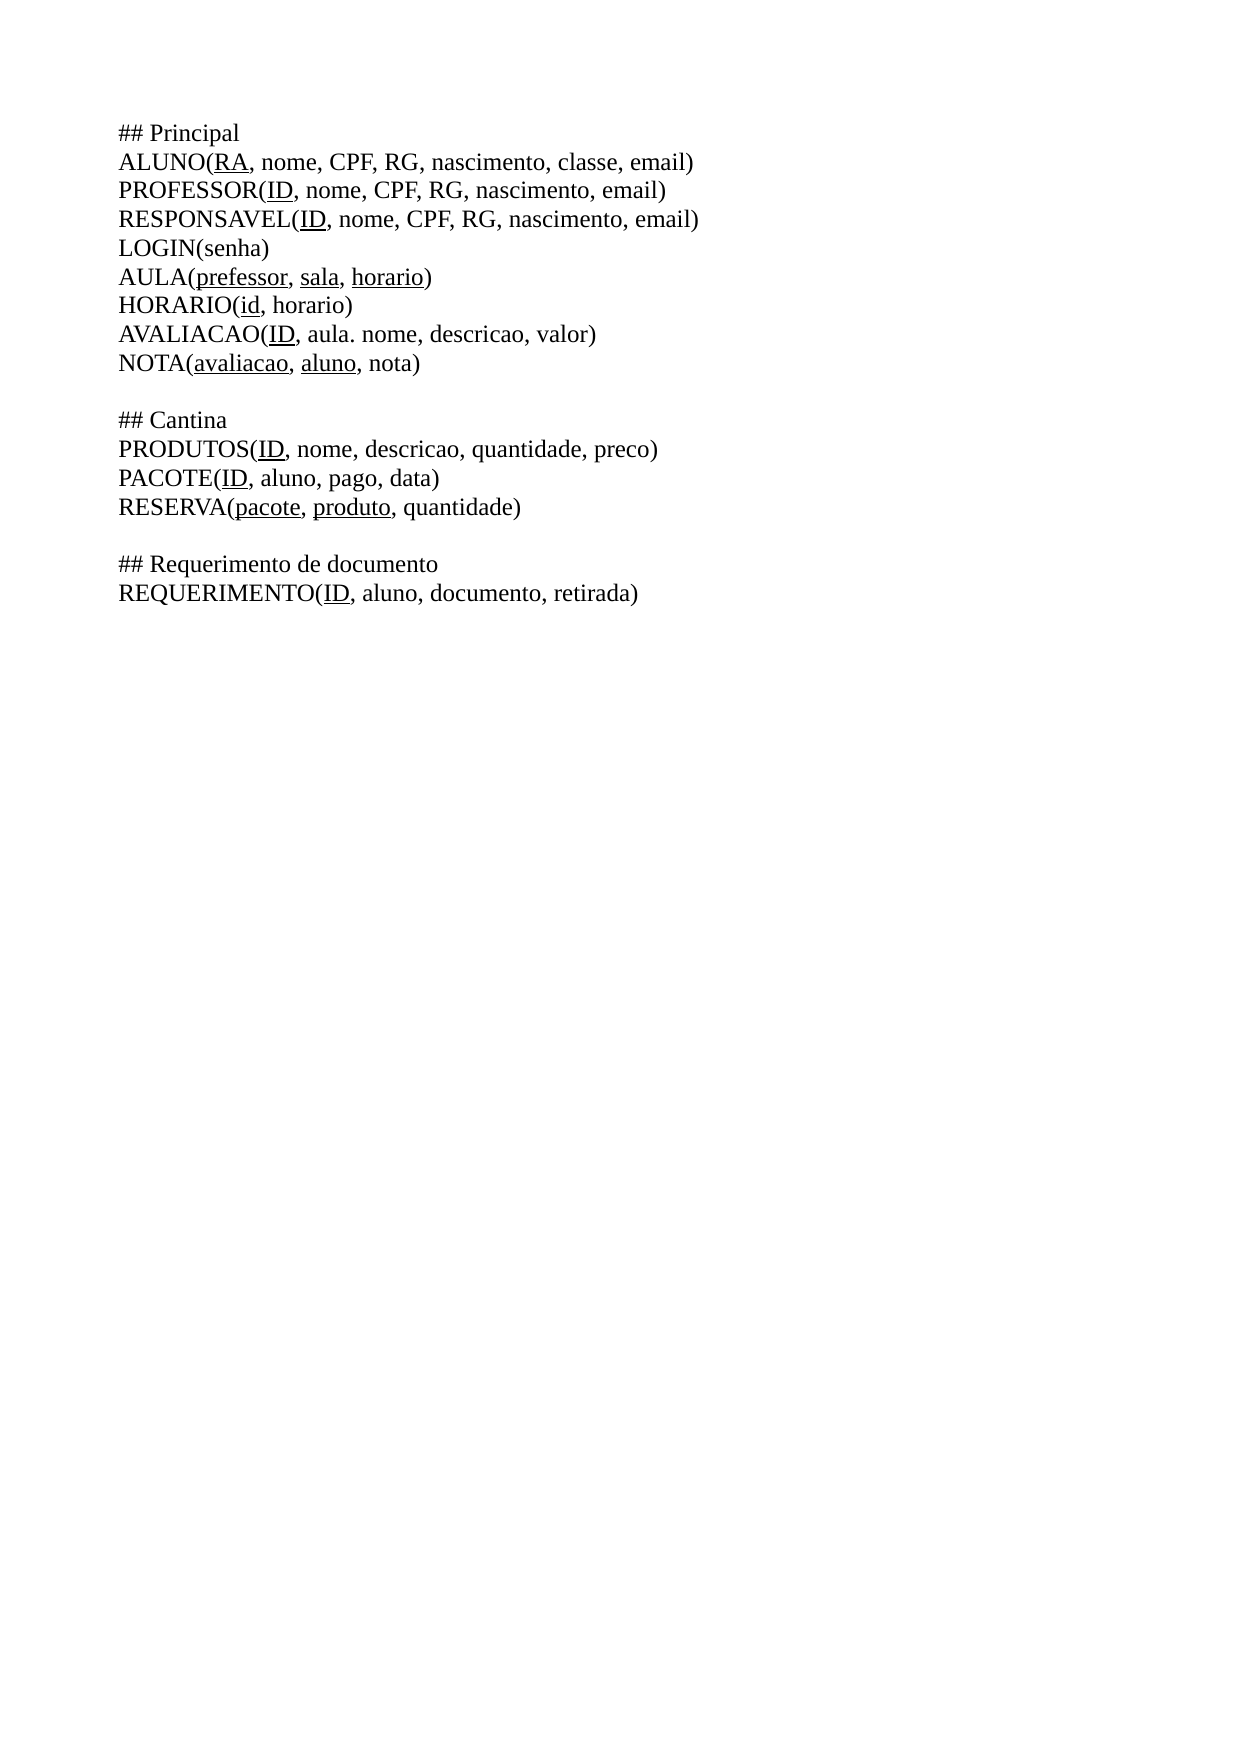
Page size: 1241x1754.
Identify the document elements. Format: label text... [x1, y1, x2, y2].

text AVALIACAO(ID, aula. nome, descricao, valor) [118, 319, 1122, 348]
text ## Requerimento de documento [118, 549, 1122, 578]
text LOGIN(senha) [118, 233, 1122, 262]
text ## Principal [118, 118, 1122, 147]
text HORARIO(id, horario) [118, 291, 1122, 319]
text PRODUTOS(ID, nome, descricao, quantidade, preco) [118, 434, 1122, 463]
text RESERVA(pacote, produto, quantidade) [118, 492, 1122, 521]
text RESPONSAVEL(ID, nome, CPF, RG, nascimento, email) [118, 204, 1122, 233]
text NOTA(avaliacao, aluno, nota) [118, 348, 1122, 377]
text REQUERIMENTO(ID, aluno, documento, retirada) [118, 578, 1122, 607]
text PROFESSOR(ID, nome, CPF, RG, nascimento, email) [118, 176, 1122, 204]
text ALUNO(RA, nome, CPF, RG, nascimento, classe, email) [118, 147, 1122, 176]
text AULA(prefessor, sala, horario) [118, 262, 1122, 291]
text PACOTE(ID, aluno, pago, data) [118, 463, 1122, 492]
text ## Cantina [118, 406, 1122, 434]
